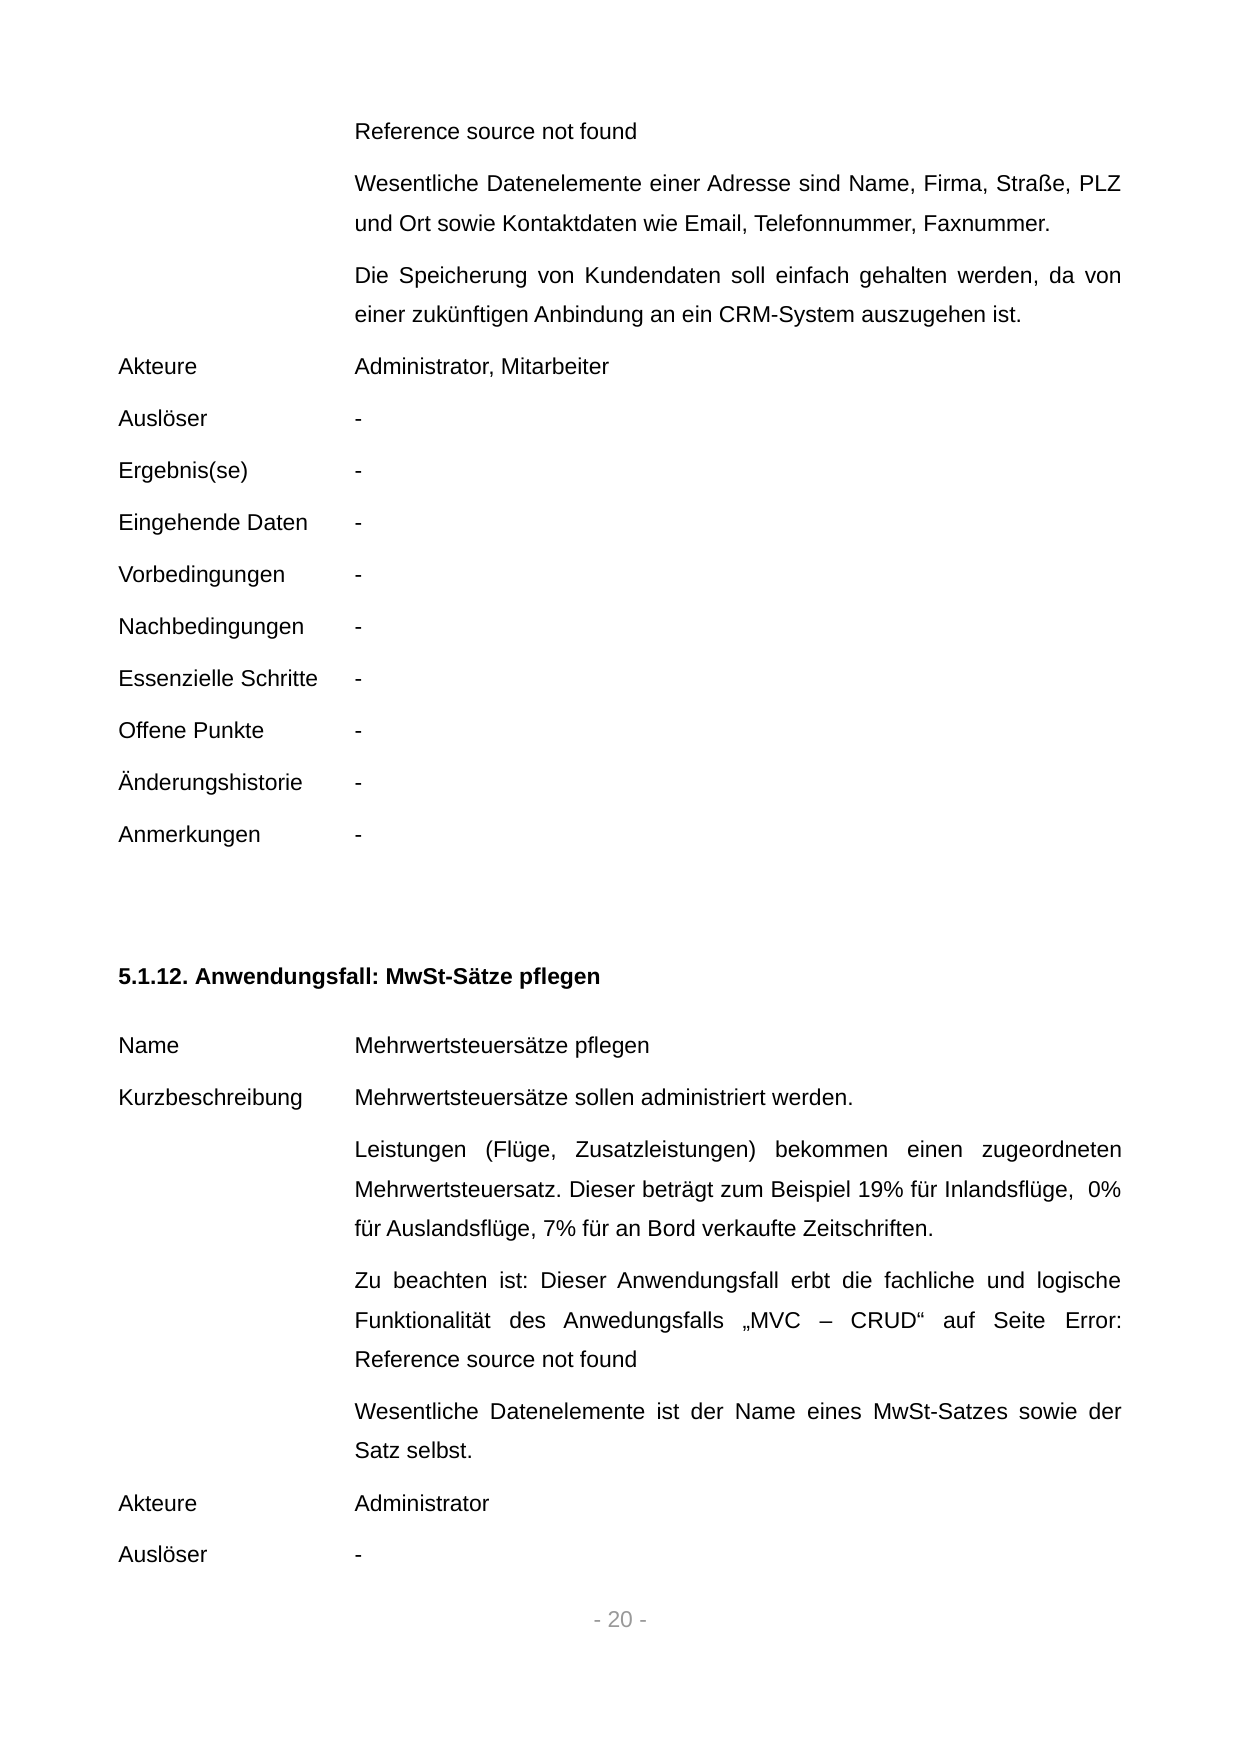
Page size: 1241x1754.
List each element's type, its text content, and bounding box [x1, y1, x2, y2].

text Auslöser - [118, 405, 1122, 431]
text Offene Punkte - [118, 717, 1122, 743]
text Nachbedingungen - [118, 613, 1122, 639]
text Wesentliche Datenelemente einer Adresse sind Name, Firma, Straße, PLZ und Ort sowie Kontaktdaten wie Email, Telefonnummer, Faxnummer. [118, 170, 1122, 236]
text Zu beachten ist: Dieser Anwendungsfall erbt die fachliche und logische Funktionalität des Anwedungsfalls „MVC – CRUD“ auf Seite Fehler: Referenz nicht gefunden [118, 118, 1122, 144]
text Eingehende Daten - [118, 509, 1122, 535]
text Kurzbeschreibung Mehrwertsteuersätze sollen administriert werden. [118, 1084, 1122, 1111]
text Anmerkungen - [118, 821, 1122, 847]
text Ergebnis(se) - [118, 457, 1122, 483]
text Name Mehrwertsteuersätze pflegen [118, 1032, 1122, 1058]
text Änderungshistorie - [118, 769, 1122, 795]
text Die Speicherung von Kundendaten soll einfach gehalten werden, da von einer zukünftigen Anbindung an ein CRM-System auszugehen ist. [118, 262, 1122, 327]
text Wesentliche Datenelemente ist der Name eines MwSt-Satzes sowie der Satz selbst. [118, 1398, 1122, 1464]
text Essenzielle Schritte - [118, 665, 1122, 691]
text Auslöser - [118, 1541, 1122, 1568]
text Zu beachten ist: Dieser Anwendungsfall erbt die fachliche und logische Funktionalität des Anwedungsfalls „MVC – CRUD“ auf Seite Fehler: Referenz nicht gefunden [118, 1267, 1122, 1372]
subtitle Anwendungsfall: MwSt-Sätze pflegen [118, 963, 1122, 989]
text Vorbedingungen - [118, 561, 1122, 587]
text Akteure Administrator, Mitarbeiter [118, 353, 1122, 379]
text Leistungen (Flüge, Zusatzleistungen) bekommen einen zugeordneten Mehrwertsteuersatz. Dieser beträgt zum Beispiel 19% für Inlandsflüge, 0% für Auslandsflüge, 7% für an Bord verkaufte Zeitschriften. [118, 1136, 1122, 1241]
text Akteure Administrator [118, 1489, 1122, 1516]
